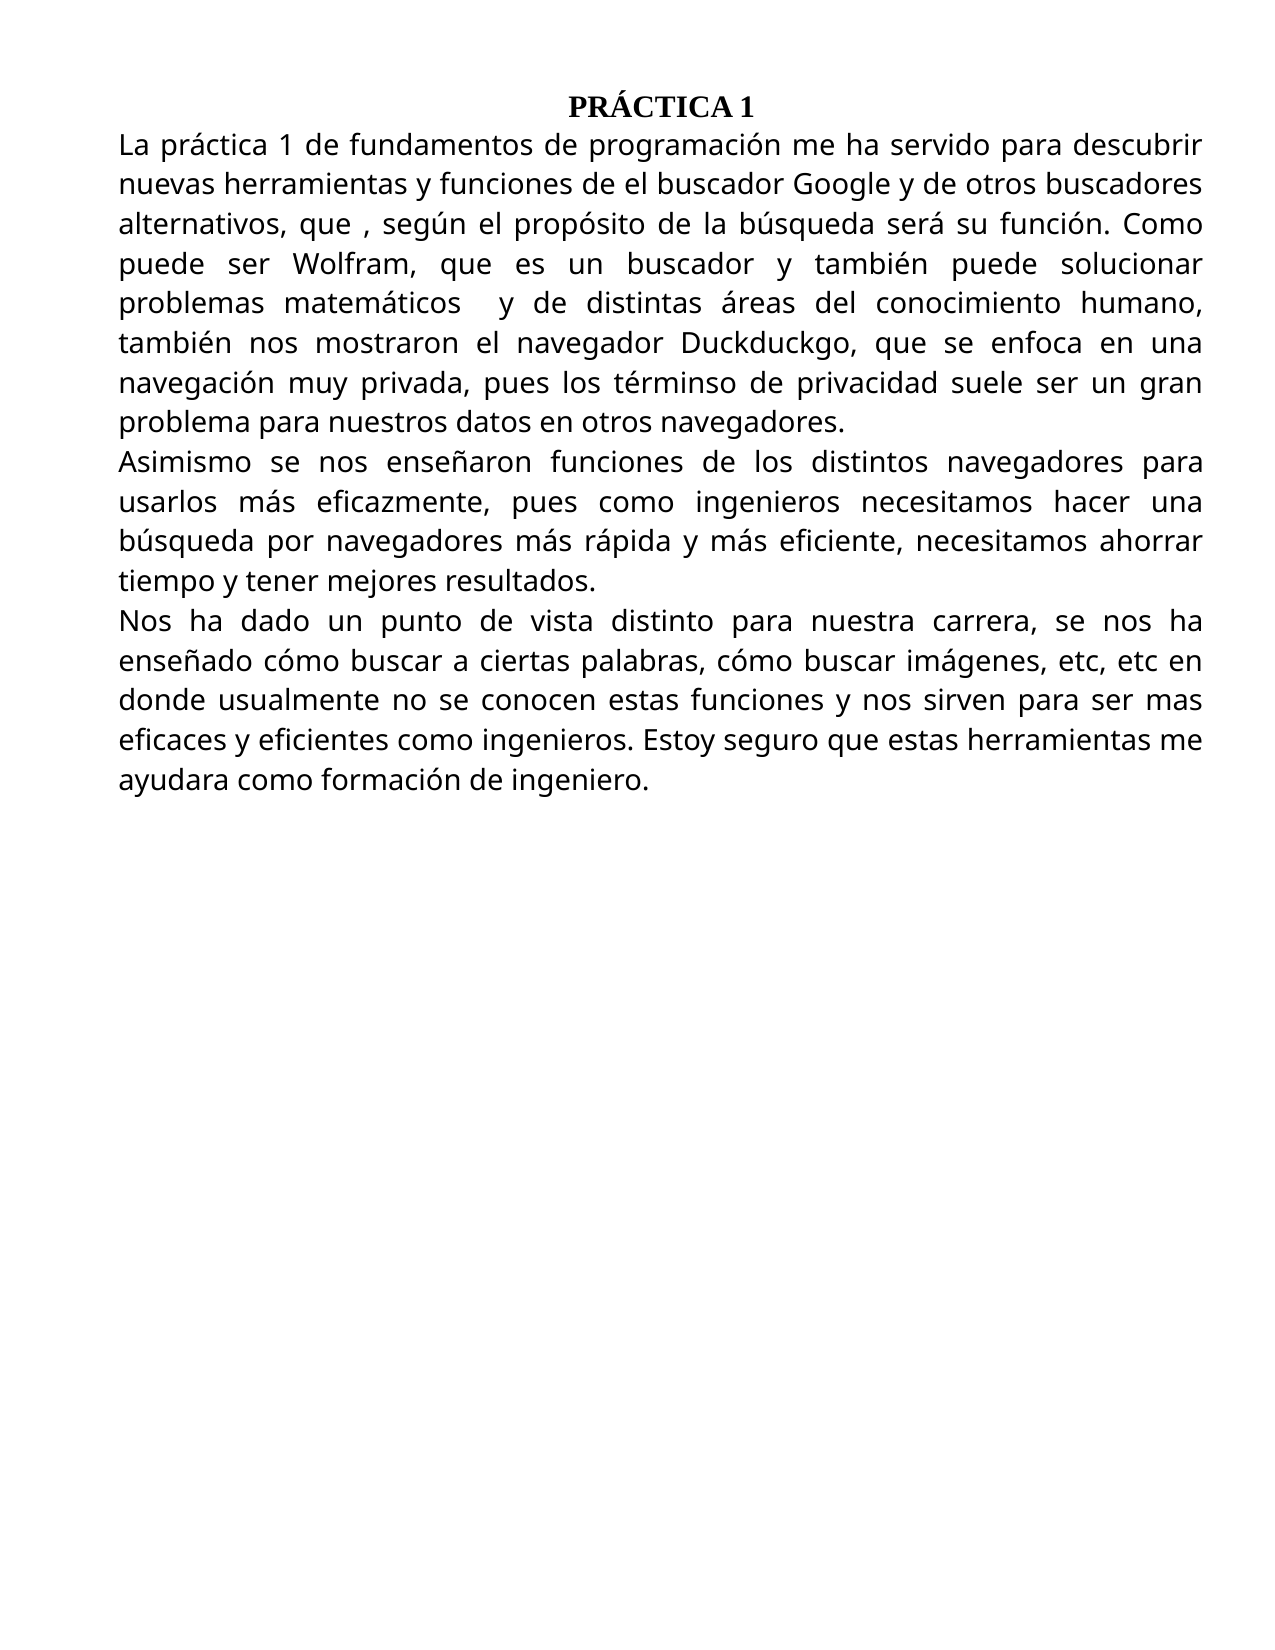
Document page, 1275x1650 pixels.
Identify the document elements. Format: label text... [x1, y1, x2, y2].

text Nos ha dado un punto de vista distinto para nuestra carrera, se nos ha enseñado cómo buscar a ciertas palabras, cómo buscar imágenes, etc, etc en donde usualmente no se conocen estas funciones y nos sirven para ser mas eficaces y eficientes como ingenieros. Estoy seguro que estas herramientas me ayudara como formación de ingeniero. [118, 600, 1205, 798]
text Asimismo se nos enseñaron funciones de los distintos navegadores para usarlos más eficazmente, pues como ingenieros necesitamos hacer una búsqueda por navegadores más rápida y más eficiente, necesitamos ahorrar tiempo y tener mejores resultados. [118, 441, 1205, 600]
text PRÁCTICA 1 [118, 88, 1205, 124]
text La práctica 1 de fundamentos de programación me ha servido para descubrir nuevas herramientas y funciones de el buscador Google y de otros buscadores alternativos, que , según el propósito de la búsqueda será su función. Como puede ser Wolfram, que es un buscador y también puede solucionar problemas matemáticos y de distintas áreas del conocimiento humano, también nos mostraron el navegador Duckduckgo, que se enfoca en una navegación muy privada, pues los términso de privacidad suele ser un gran problema para nuestros datos en otros navegadores. [118, 124, 1205, 441]
